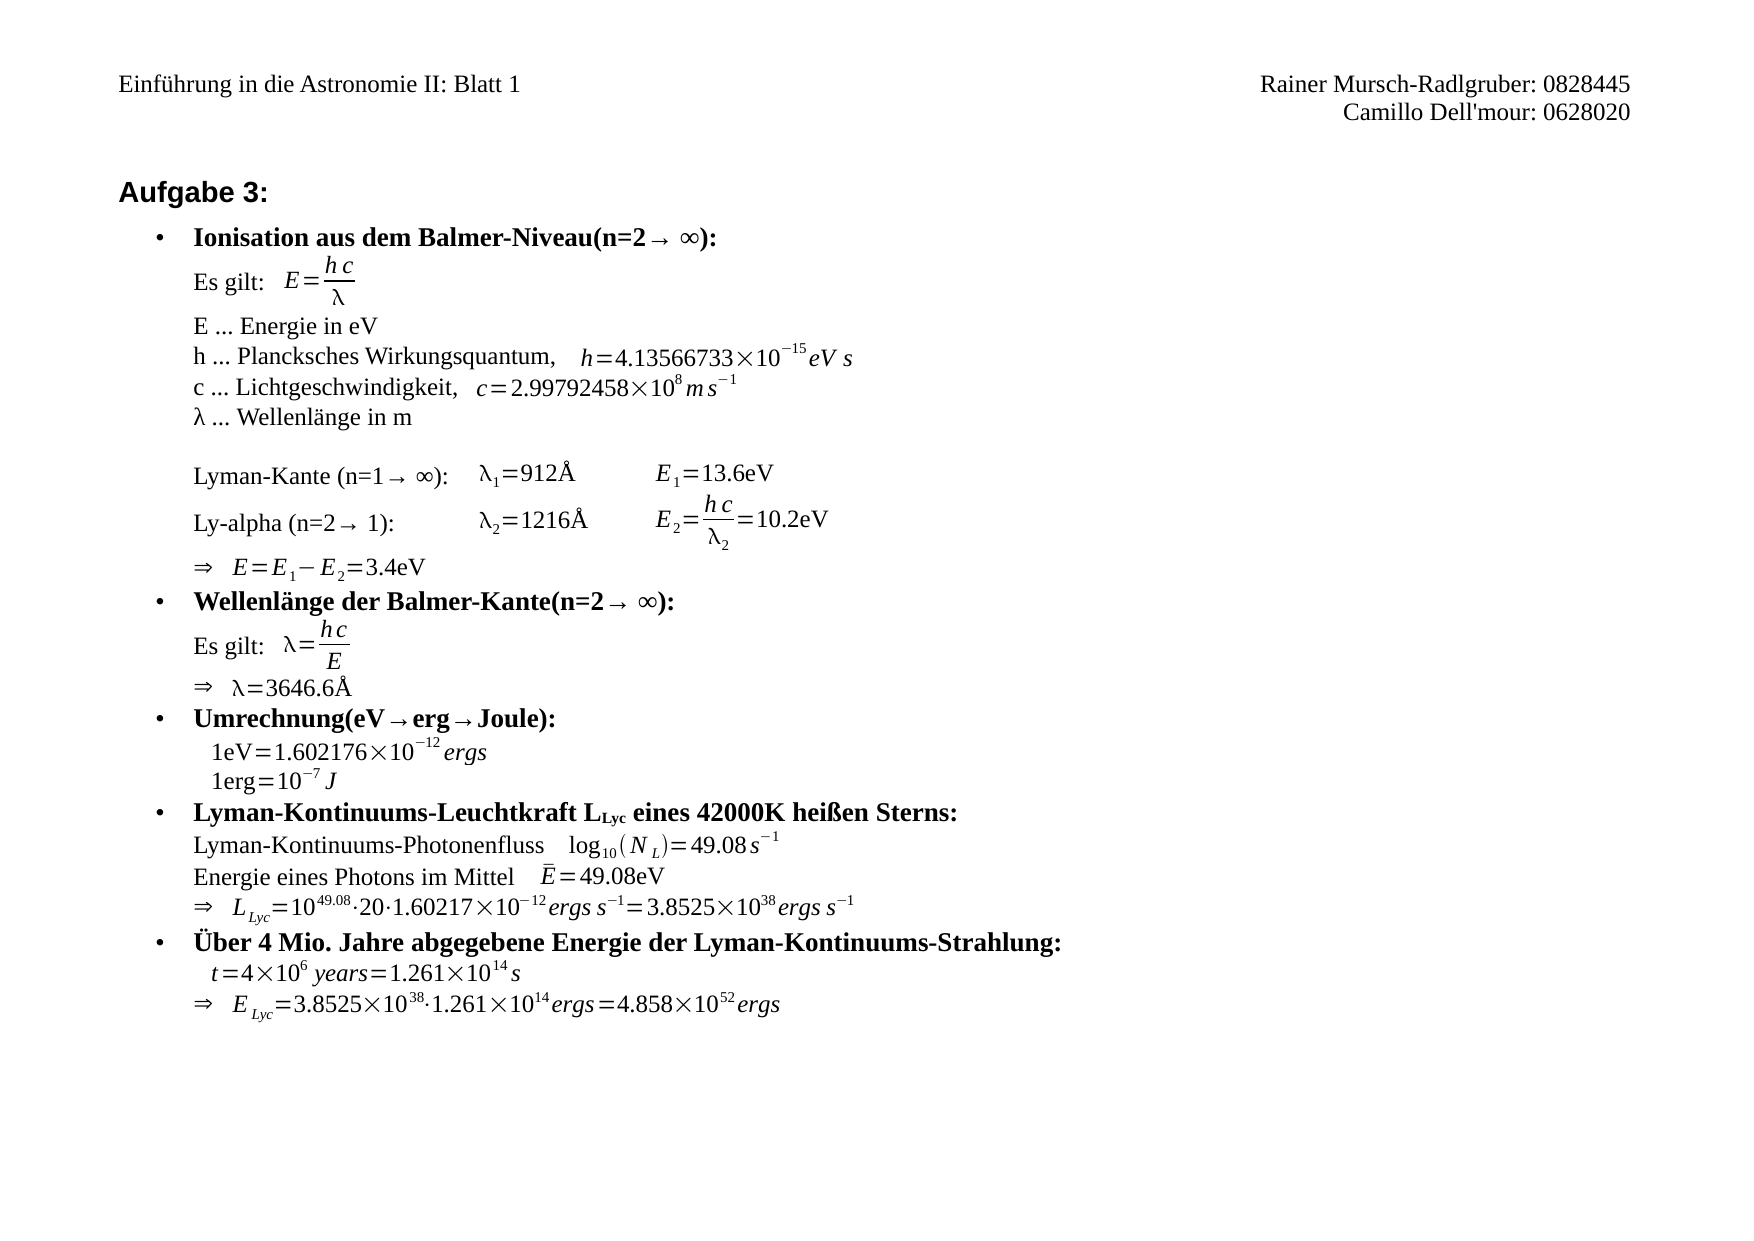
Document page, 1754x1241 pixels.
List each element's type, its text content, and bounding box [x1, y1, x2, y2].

list Lyman-Kontinuums-Leuchtkraft LLyc eines 42000K heißen Sterns: Lyman-Kontinuums-Photonenfluss Energie eines Photons im Mittel  [156, 796, 1636, 926]
list Umrechnung(eV→erg→Joule): [156, 703, 1636, 796]
list Wellenlänge der Balmer-Kante(n=2→ ∞): Es gilt:  [156, 585, 1636, 703]
list Ionisation aus dem Balmer-Niveau(n=2→ ∞): Es gilt: E ... Energie in eV h ... Plancksches Wirkungsquantum, c ... Lichtgeschwindigkeit, λ ... Wellenlänge in m Lyman-Kante (n=1→ ∞): Ly-alpha (n=2→ 1):  [156, 221, 1636, 585]
subtitle Aufgabe 3: [118, 175, 1636, 208]
list Über 4 Mio. Jahre abgegebene Energie der Lyman-Kontinuums-Strahlung:  [156, 926, 1636, 1023]
